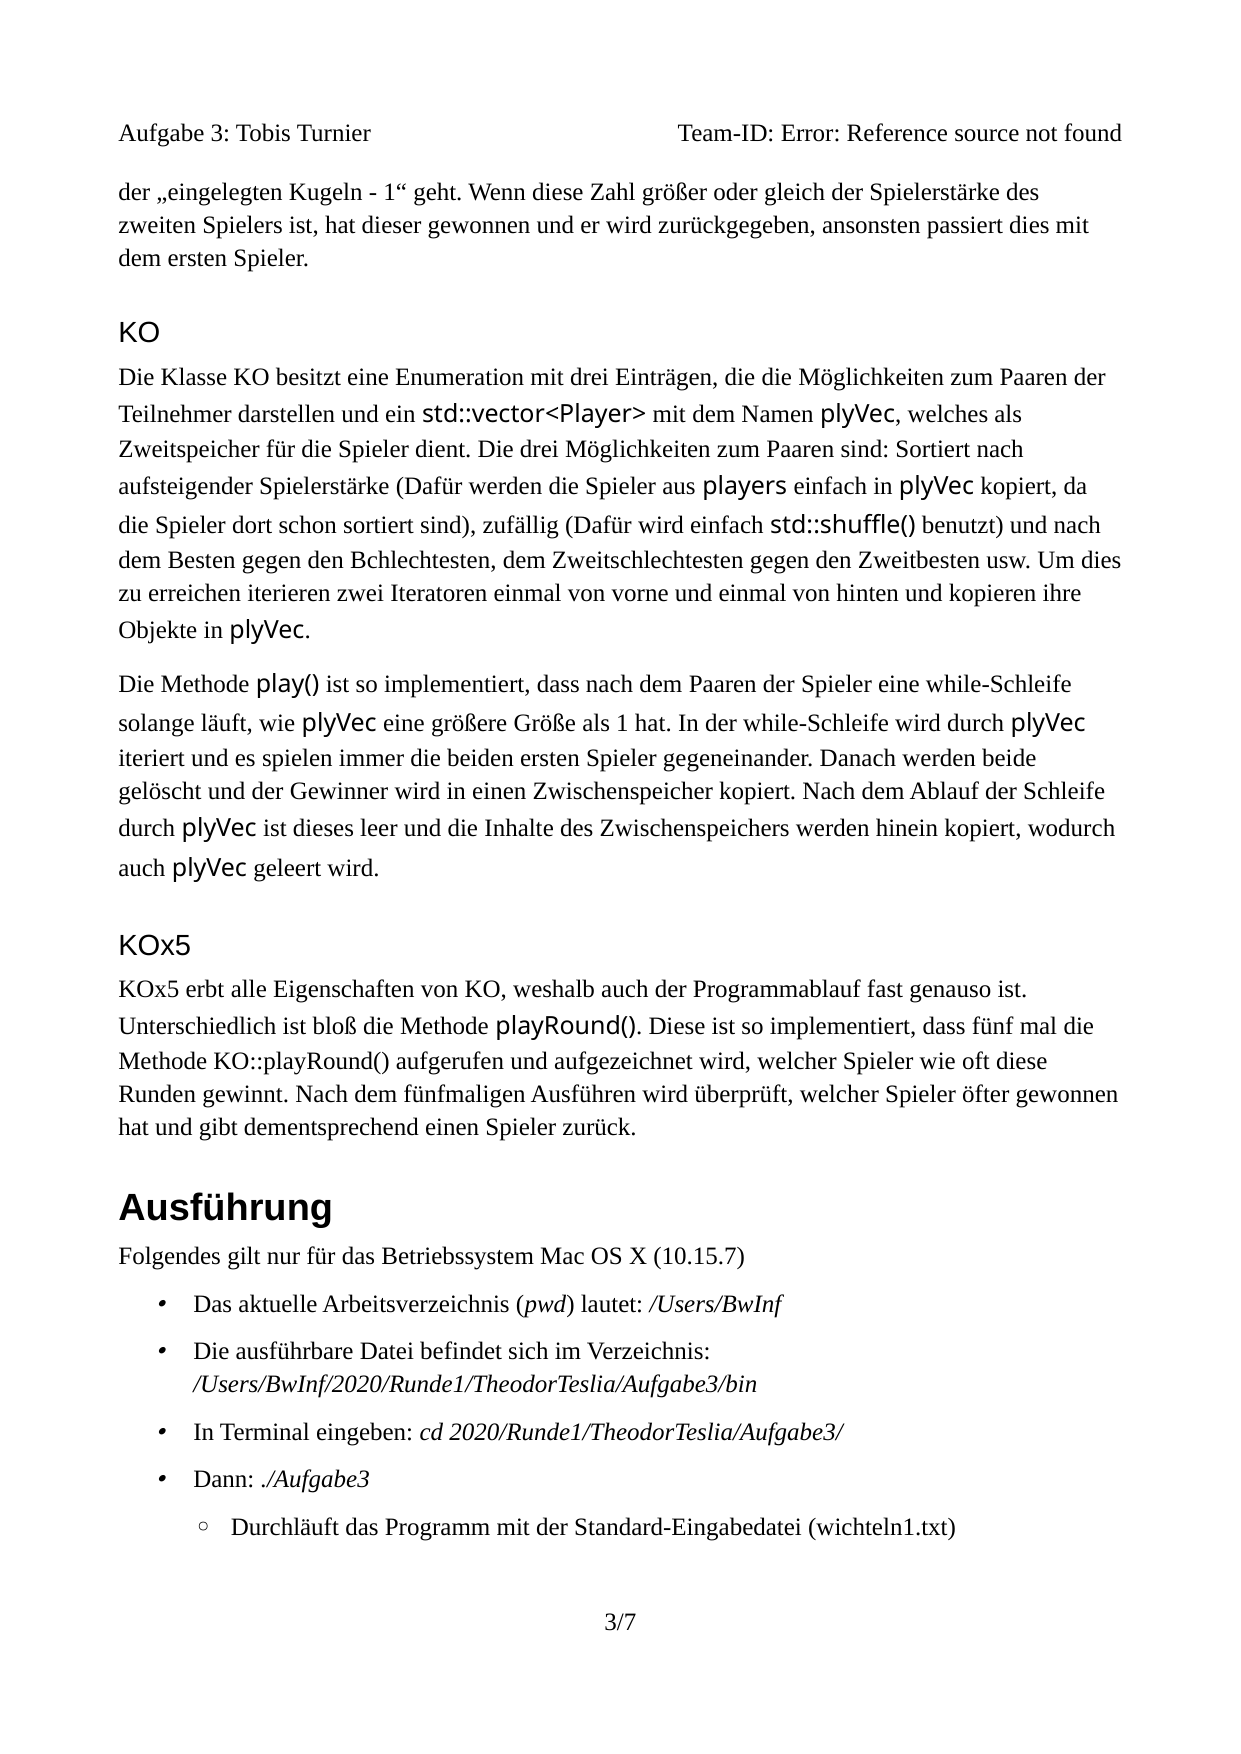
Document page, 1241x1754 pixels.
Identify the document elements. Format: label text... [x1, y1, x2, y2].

list Die ausführbare Datei befindet sich im Verzeichnis: /Users/BwInf/2020/Runde1/TheodorTeslia/Aufgabe3/bin [156, 1336, 1122, 1398]
text KOx5 erbt alle Eigenschaften von KO, weshalb auch der Programmablauf fast genauso ist. Unterschiedlich ist bloß die Methode playRound(). Diese ist so implementiert, dass fünf mal die Methode KO::playRound() aufgerufen und aufgezeichnet wird, welcher Spieler wie oft diese Runden gewinnt. Nach dem fünfmaligen Ausführen wird überprüft, welcher Spieler öfter gewonnen hat und gibt dementsprechend einen Spieler zurück. [118, 974, 1122, 1141]
list In Terminal eingeben: cd 2020/Runde1/TheodorTeslia/Aufgabe3/ [156, 1417, 1122, 1446]
list Dann: ./Aufgabe3 [156, 1464, 1122, 1493]
list Durchläuft das Programm mit der Standard-Eingabedatei (wichteln1.txt) [193, 1512, 1122, 1541]
subtitle Ausführung [118, 1185, 1122, 1228]
text Die Klasse KO besitzt eine Enumeration mit drei Einträgen, die die Möglichkeiten zum Paaren der Teilnehmer darstellen und ein std::vector<Player> mit dem Namen plyVec, welches als Zweitspeicher für die Spieler dient. Die drei Möglichkeiten zum Paaren sind: Sortiert nach aufsteigender Spielerstärke (Dafür werden die Spieler aus players einfach in plyVec kopiert, da die Spieler dort schon sortiert sind), zufällig (Dafür wird einfach std::shuffle() benutzt) und nach dem Besten gegen den Bchlechtesten, dem Zweitschlechtesten gegen den Zweitbesten usw. Um dies zu erreichen iterieren zwei Iteratoren einmal von vorne und einmal von hinten und kopieren ihre Objekte in plyVec. [118, 362, 1122, 646]
text Die Methode play() ist so implementiert, dass nach dem Paaren der Spieler eine while-Schleife solange läuft, wie plyVec eine größere Größe als 1 hat. In der while-Schleife wird durch plyVec iteriert und es spielen immer die beiden ersten Spieler gegeneinander. Danach werden beide gelöscht und der Gewinner wird in einen Zwischenspeicher kopiert. Nach dem Ablauf der Schleife durch plyVec ist dieses leer und die Inhalte des Zwischenspeichers werden hinein kopiert, wodurch auch plyVec geleert wird. [118, 666, 1122, 883]
text Folgendes gilt nur für das Betriebssystem Mac OS X (10.15.7) [118, 1241, 1122, 1270]
subtitle KOx5 [118, 928, 1122, 962]
subtitle KO [118, 316, 1122, 349]
text der „eingelegten Kugeln - 1“ geht. Wenn diese Zahl größer oder gleich der Spielerstärke des zweiten Spielers ist, hat dieser gewonnen und er wird zurückgegeben, ansonsten passiert dies mit dem ersten Spieler. [118, 177, 1122, 272]
list Das aktuelle Arbeitsverzeichnis (pwd) lautet: /Users/BwInf [156, 1289, 1122, 1317]
